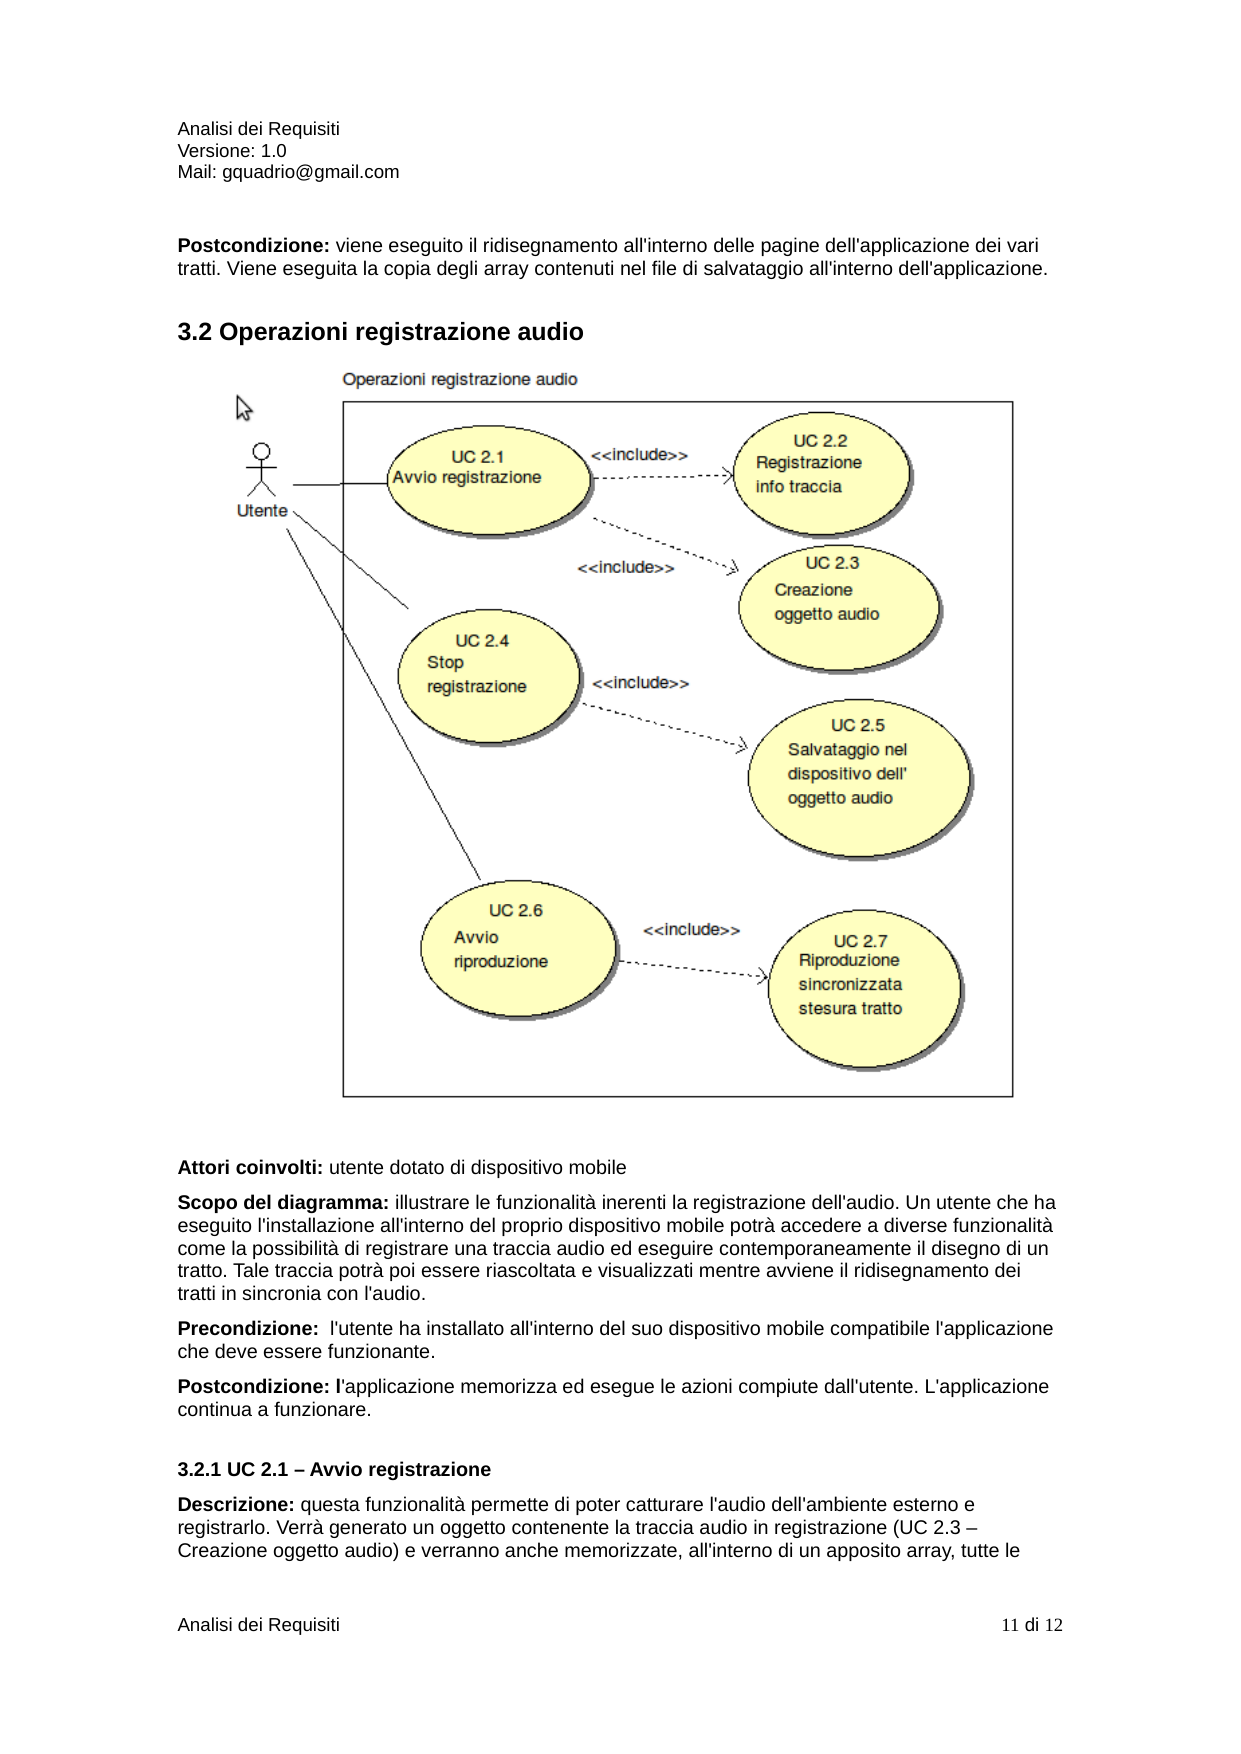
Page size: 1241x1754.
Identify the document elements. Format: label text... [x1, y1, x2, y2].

text Descrizione: questa funzionalità permette di poter catturare l'audio dell'ambiente esterno e registrarlo. Verrà generato un oggetto contenente la traccia audio in registrazione (UC 2.3 – Creazione oggetto audio) e verranno anche memorizzate, all'interno di un apposito array, tutte le [177, 1493, 1063, 1561]
text Scopo del diagramma: illustrare le funzionalità inerenti la registrazione dell'audio. Un utente che ha eseguito l'installazione all'interno del proprio dispositivo mobile potrà accedere a diverse funzionalità come la possibilità di registrare una traccia audio ed eseguire contemporaneamente il disegno di un tratto. Tale traccia potrà poi essere riascoltata e visualizzati mentre avviene il ridisegnamento dei tratti in sincronia con l'audio. [177, 1191, 1063, 1305]
subtitle 3.2 Operazioni registrazione audio [177, 317, 1063, 346]
text Postcondizione: l'applicazione memorizza ed esegue le azioni compiute dall'utente. L'applicazione continua a funzionare. [177, 1375, 1063, 1421]
picture [210, 358, 1030, 1115]
text Attori coinvolti: utente dotato di dispositivo mobile [177, 1156, 1063, 1179]
subtitle 3.2.1 UC 2.1 – Avvio registrazione [177, 1458, 1063, 1481]
text Precondizione: l'utente ha installato all'interno del suo dispositivo mobile compatibile l'applicazione che deve essere funzionante. [177, 1317, 1063, 1363]
text Postcondizione: viene eseguito il ridisegnamento all'interno delle pagine dell'applicazione dei vari tratti. Viene eseguita la copia degli array contenuti nel file di salvataggio all'interno dell'applicazione. [177, 234, 1063, 279]
